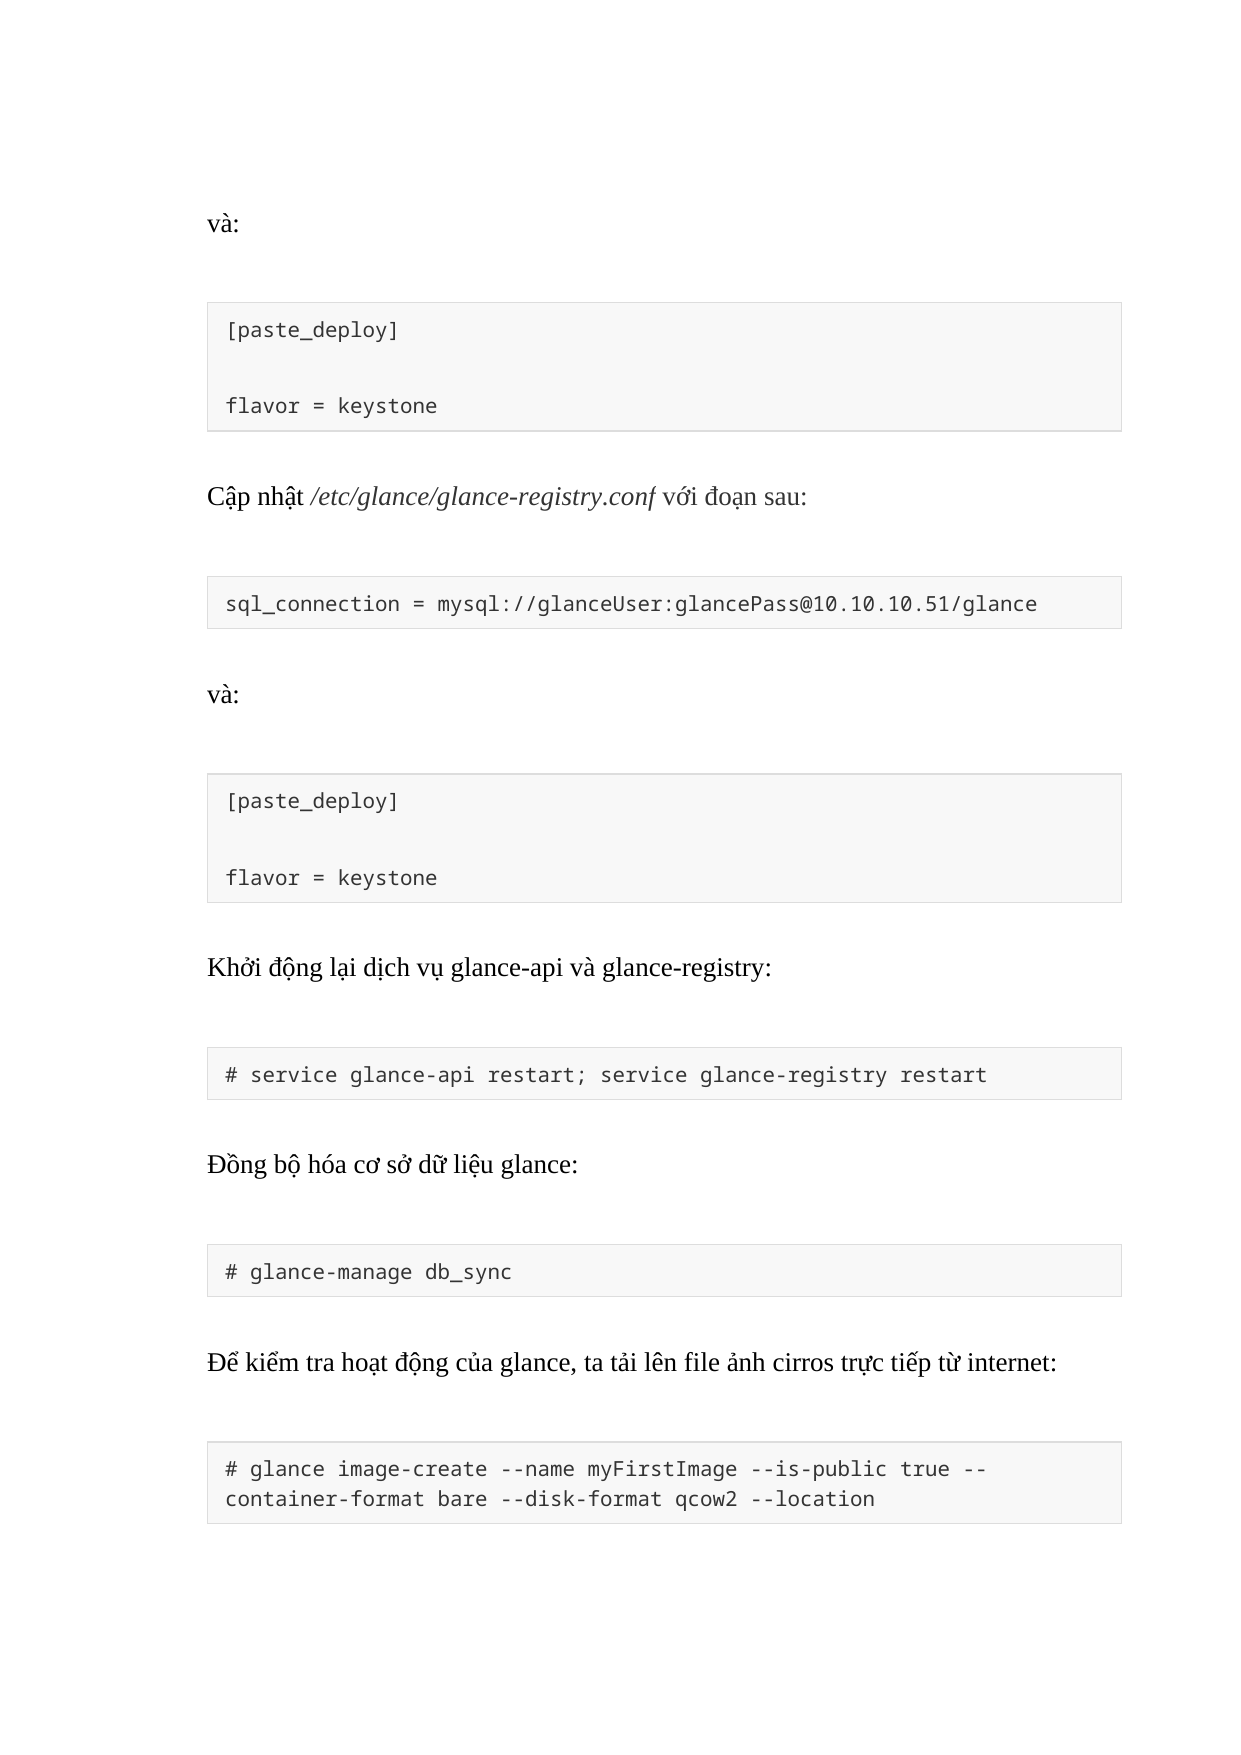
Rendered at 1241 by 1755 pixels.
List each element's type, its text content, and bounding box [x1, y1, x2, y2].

text và: [207, 678, 1122, 709]
text [paste_deploy] [208, 303, 1121, 343]
text flavor = keystone [208, 378, 1121, 430]
text # glance-manage db_sync [208, 1245, 1121, 1296]
text # glance image-create --name myFirstImage --is-public true --container-format bare --disk-format qcow2 --location [208, 1443, 1121, 1523]
text # service glance-api restart; service glance-registry restart [208, 1048, 1121, 1099]
text sql_connection = mysql://glanceUser:glancePass@10.10.10.51/glance [208, 577, 1121, 628]
text và: [207, 207, 1122, 238]
text Cập nhật /etc/glance/glance-registry.conf với đoạn sau: [207, 481, 1122, 512]
text Khởi động lại dịch vụ glance-api và glance-registry: [207, 951, 1122, 983]
text [paste_deploy] [208, 775, 1121, 814]
text flavor = keystone [208, 849, 1121, 902]
text Để kiểm tra hoạt động của glance, ta tải lên file ảnh cirros trực tiếp từ internet: [207, 1346, 1122, 1377]
text Đồng bộ hóa cơ sở dữ liệu glance: [207, 1149, 1122, 1180]
